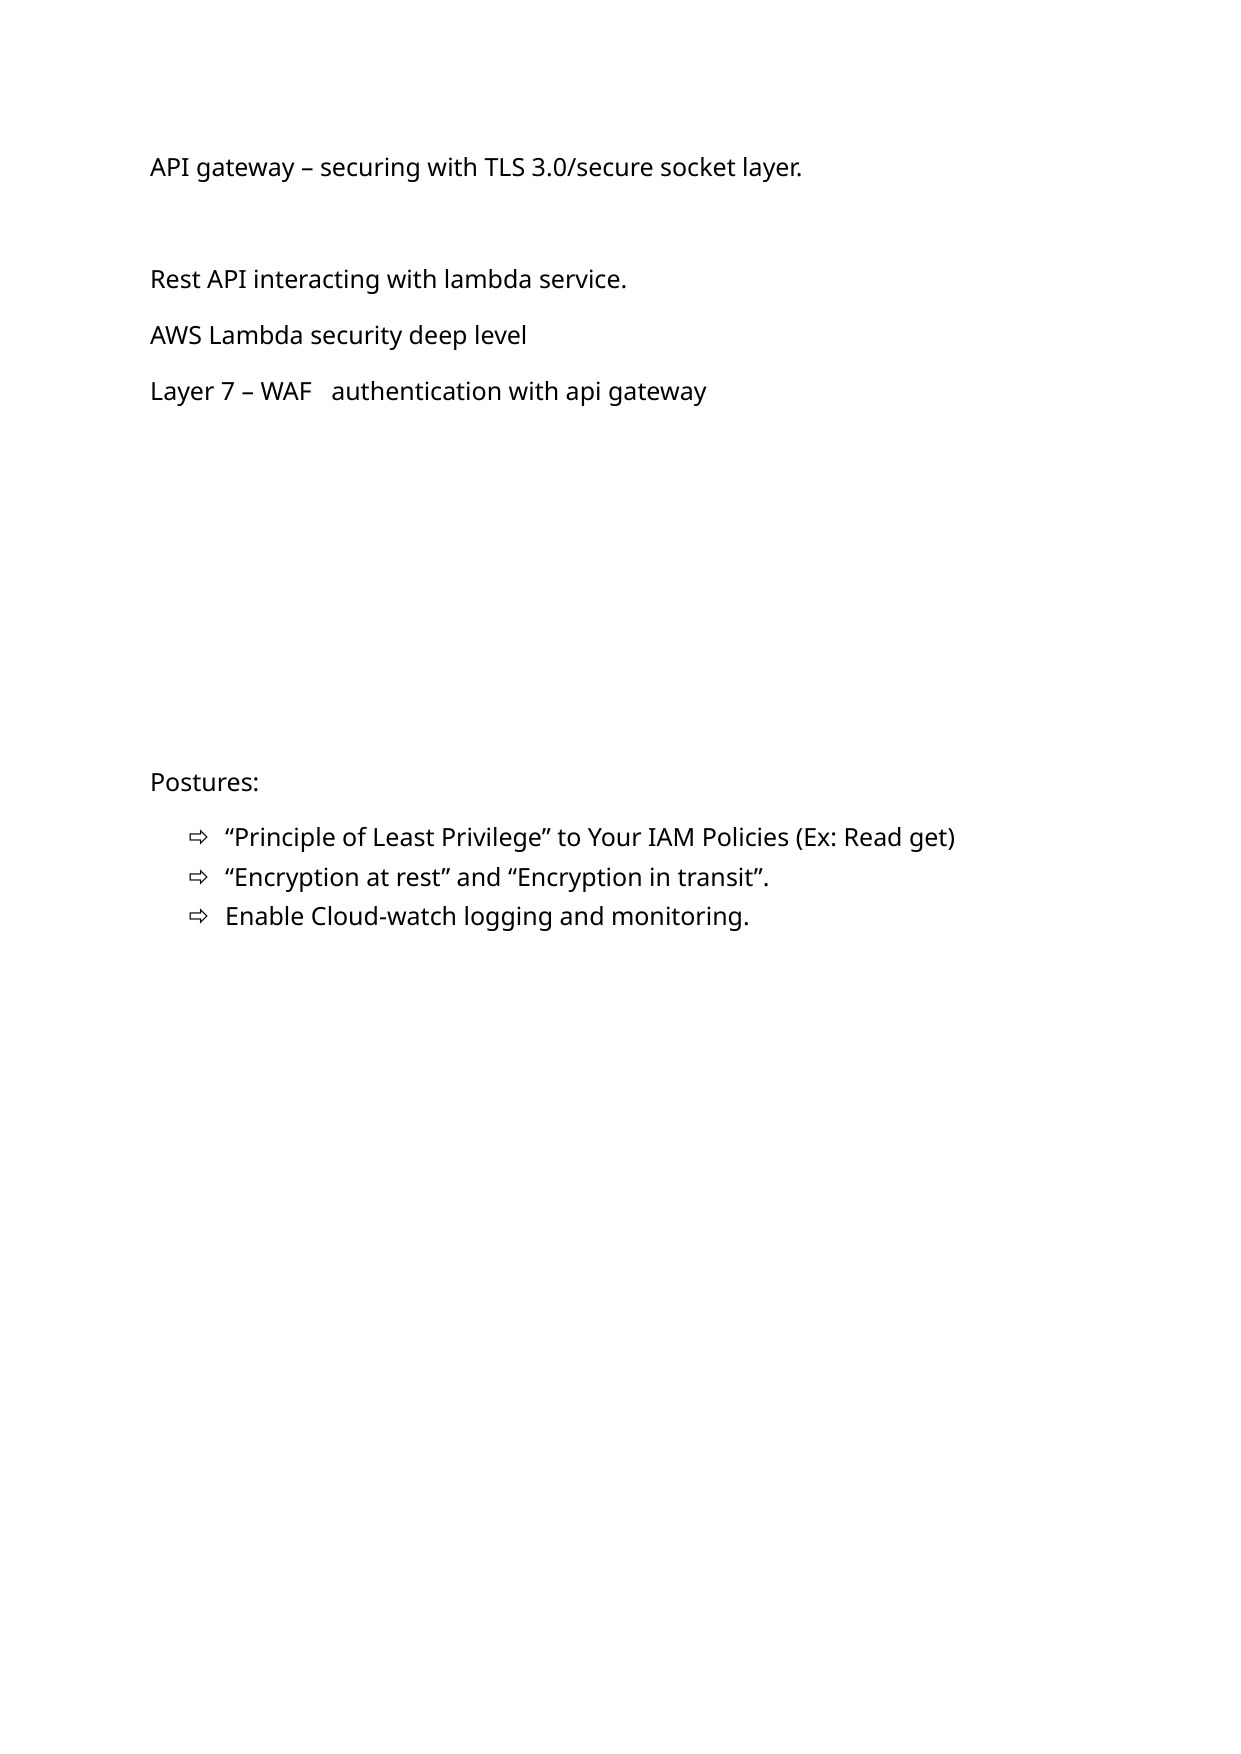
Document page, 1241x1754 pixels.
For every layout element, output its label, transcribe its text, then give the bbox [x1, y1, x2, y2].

text AWS Lambda security deep level [150, 317, 1090, 352]
list “Encryption at rest” and “Encryption in transit”. [187, 859, 1090, 893]
text Postures: [150, 764, 1090, 798]
text Layer 7 – WAF authentication with api gateway [150, 373, 1090, 407]
text Rest API interacting with lambda service. [150, 262, 1090, 296]
list “Principle of Least Privilege” to Your IAM Policies (Ex: Read get) [187, 820, 1090, 854]
list Enable Cloud-watch logging and monitoring. [187, 898, 1090, 932]
text API gateway – securing with TLS 3.0/secure socket layer. [150, 150, 1090, 184]
